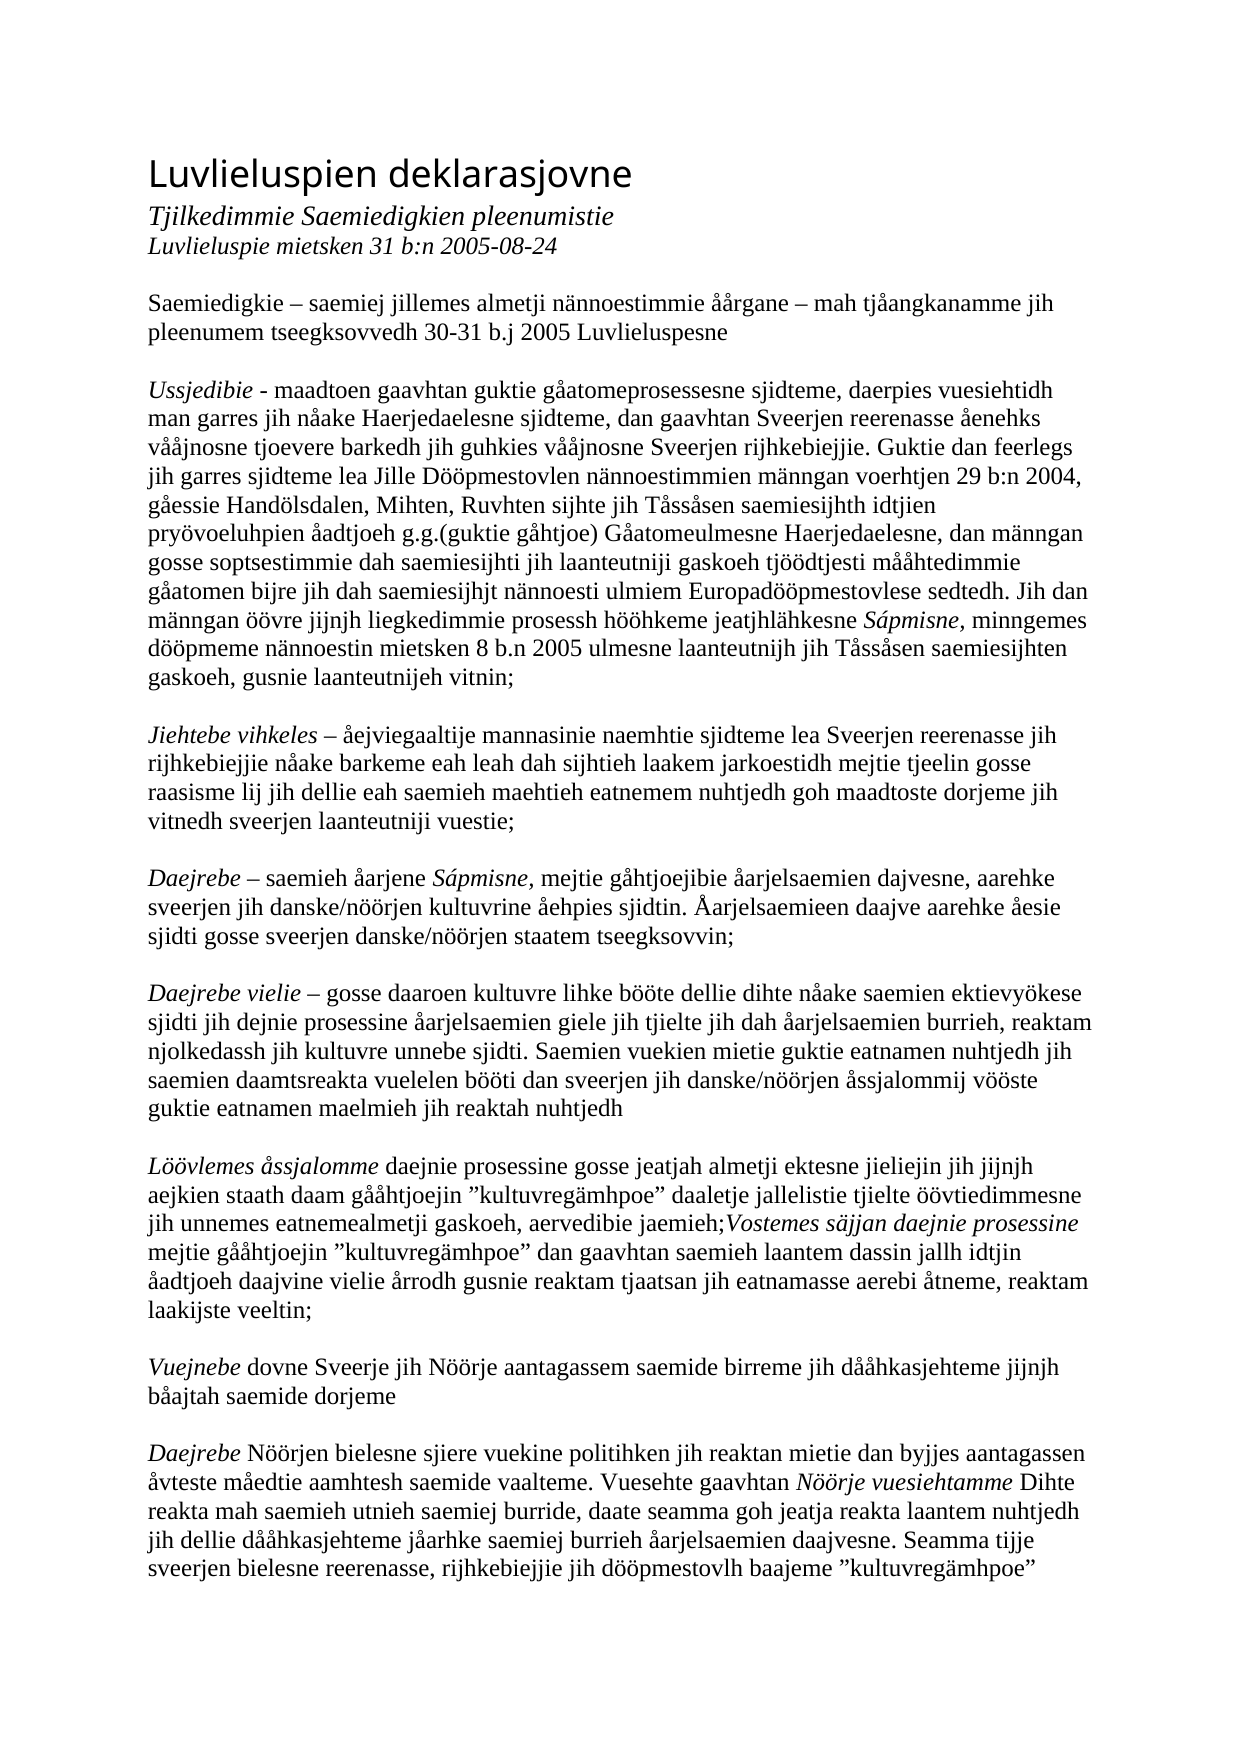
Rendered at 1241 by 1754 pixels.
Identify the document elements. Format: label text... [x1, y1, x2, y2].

text Daejrebe Nöörjen bielesne sjiere vuekine politihken jih reaktan mietie dan byjjes aantagassen åvteste måedtie aamhtesh saemide vaalteme. Vuesehte gaavhtan Nöörje vuesiehtamme Dihte reakta mah saemieh utnieh saemiej burride, daate seamma goh jeatja reakta laantem nuhtjedh jih dellie dååhkasjehteme jåarhke saemiej burrieh åarjelsaemien daajvesne. Seamma tijje sveerjen bielesne reerenasse, rijhkebiejjie jih dööpmestovlh baajeme ”kultuvregämhpoe” [148, 1438, 1093, 1582]
text Vuejnebe dovne Sveerje jih Nöörje aantagassem saemide birreme jih dååhkasjehteme jijnjh båajtah saemide dorjeme [148, 1352, 1093, 1410]
text Löövlemes åssjalomme daejnie prosessine gosse jeatjah almetji ektesne jieliejin jih jijnjh aejkien staath daam gååhtjoejin ”kultuvregämhpoe” daaletje jallelistie tjielte öövtiedimmesne jih unnemes eatnemealmetji gaskoeh, aervedibie jaemieh;Vostemes säjjan daejnie prosessine mejtie gååhtjoejin ”kultuvregämhpoe” dan gaavhtan saemieh laantem dassin jallh idtjin åadtjoeh daajvine vielie årrodh gusnie reaktam tjaatsan jih eatnamasse aerebi åtneme, reaktam laakijste veeltin; [148, 1151, 1093, 1323]
text Luvlieluspie mietsken 31 b:n 2005-08-24 [148, 231, 1093, 260]
text Saemiedigkie – saemiej jillemes almetji nännoestimmie åårgane – mah tjåangkanamme jih pleenumem tseegksovvedh 30-31 b.j 2005 Luvlieluspesne [148, 288, 1093, 346]
text Tjilkedimmie Saemiedigkien pleenumistie [148, 199, 1093, 231]
text Ussjedibie - maadtoen gaavhtan guktie gåatomeprosessesne sjidteme, daerpies vuesiehtidh man garres jih nåake Haerjedaelesne sjidteme, dan gaavhtan Sveerjen reerenasse åenehks vååjnosne tjoevere barkedh jih guhkies vååjnosne Sveerjen rijhkebiejjie. Guktie dan feerlegs jih garres sjidteme lea Jille Dööpmestovlen nännoestimmien männgan voerhtjen 29 b:n 2004, gåessie Handölsdalen, Mihten, Ruvhten sijhte jih Tåssåsen saemiesijhth idtjien pryövoeluhpien åadtjoeh g.g.(guktie gåhtjoe) Gåatomeulmesne Haerjedaelesne, dan männgan gosse soptsestimmie dah saemiesijhti jih laanteutniji gaskoeh tjöödtjesti mååhtedimmie gåatomen bijre jih dah saemiesijhjt nännoesti ulmiem Europadööpmestovlese sedtedh. Jih dan männgan öövre jijnjh liegkedimmie prosessh hööhkeme jeatjhlähkesne Sápmisne, minngemes dööpmeme nännoestin mietsken 8 b.n 2005 ulmesne laanteutnijh jih Tåssåsen saemiesijhten gaskoeh, gusnie laanteutnijeh vitnin; [148, 375, 1093, 691]
text Luvlieluspien deklarasjovne [148, 148, 1093, 199]
text Daejrebe vielie – gosse daaroen kultuvre lihke bööte dellie dihte nåake saemien ektievyökese sjidti jih dejnie prosessine åarjelsaemien giele jih tjielte jih dah åarjelsaemien burrieh, reaktam njolkedassh jih kultuvre unnebe sjidti. Saemien vuekien mietie guktie eatnamen nuhtjedh jih saemien daamtsreakta vuelelen bööti dan sveerjen jih danske/nöörjen åssjalommij vööste guktie eatnamen maelmieh jih reaktah nuhtjedh [148, 978, 1093, 1122]
text Daejrebe – saemieh åarjene Sápmisne, mejtie gåhtjoejibie åarjelsaemien dajvesne, aarehke sveerjen jih danske/nöörjen kultuvrine åehpies sjidtin. Åarjelsaemieen daajve aarehke åesie sjidti gosse sveerjen danske/nöörjen staatem tseegksovvin; [148, 863, 1093, 950]
text Jiehtebe vihkeles – åejviegaaltije mannasinie naemhtie sjidteme lea Sveerjen reerenasse jih rijhkebiejjie nåake barkeme eah leah dah sijhtieh laakem jarkoestidh mejtie tjeelin gosse raasisme lij jih dellie eah saemieh maehtieh eatnemem nuhtjedh goh maadtoste dorjeme jih vitnedh sveerjen laanteutniji vuestie; [148, 720, 1093, 835]
